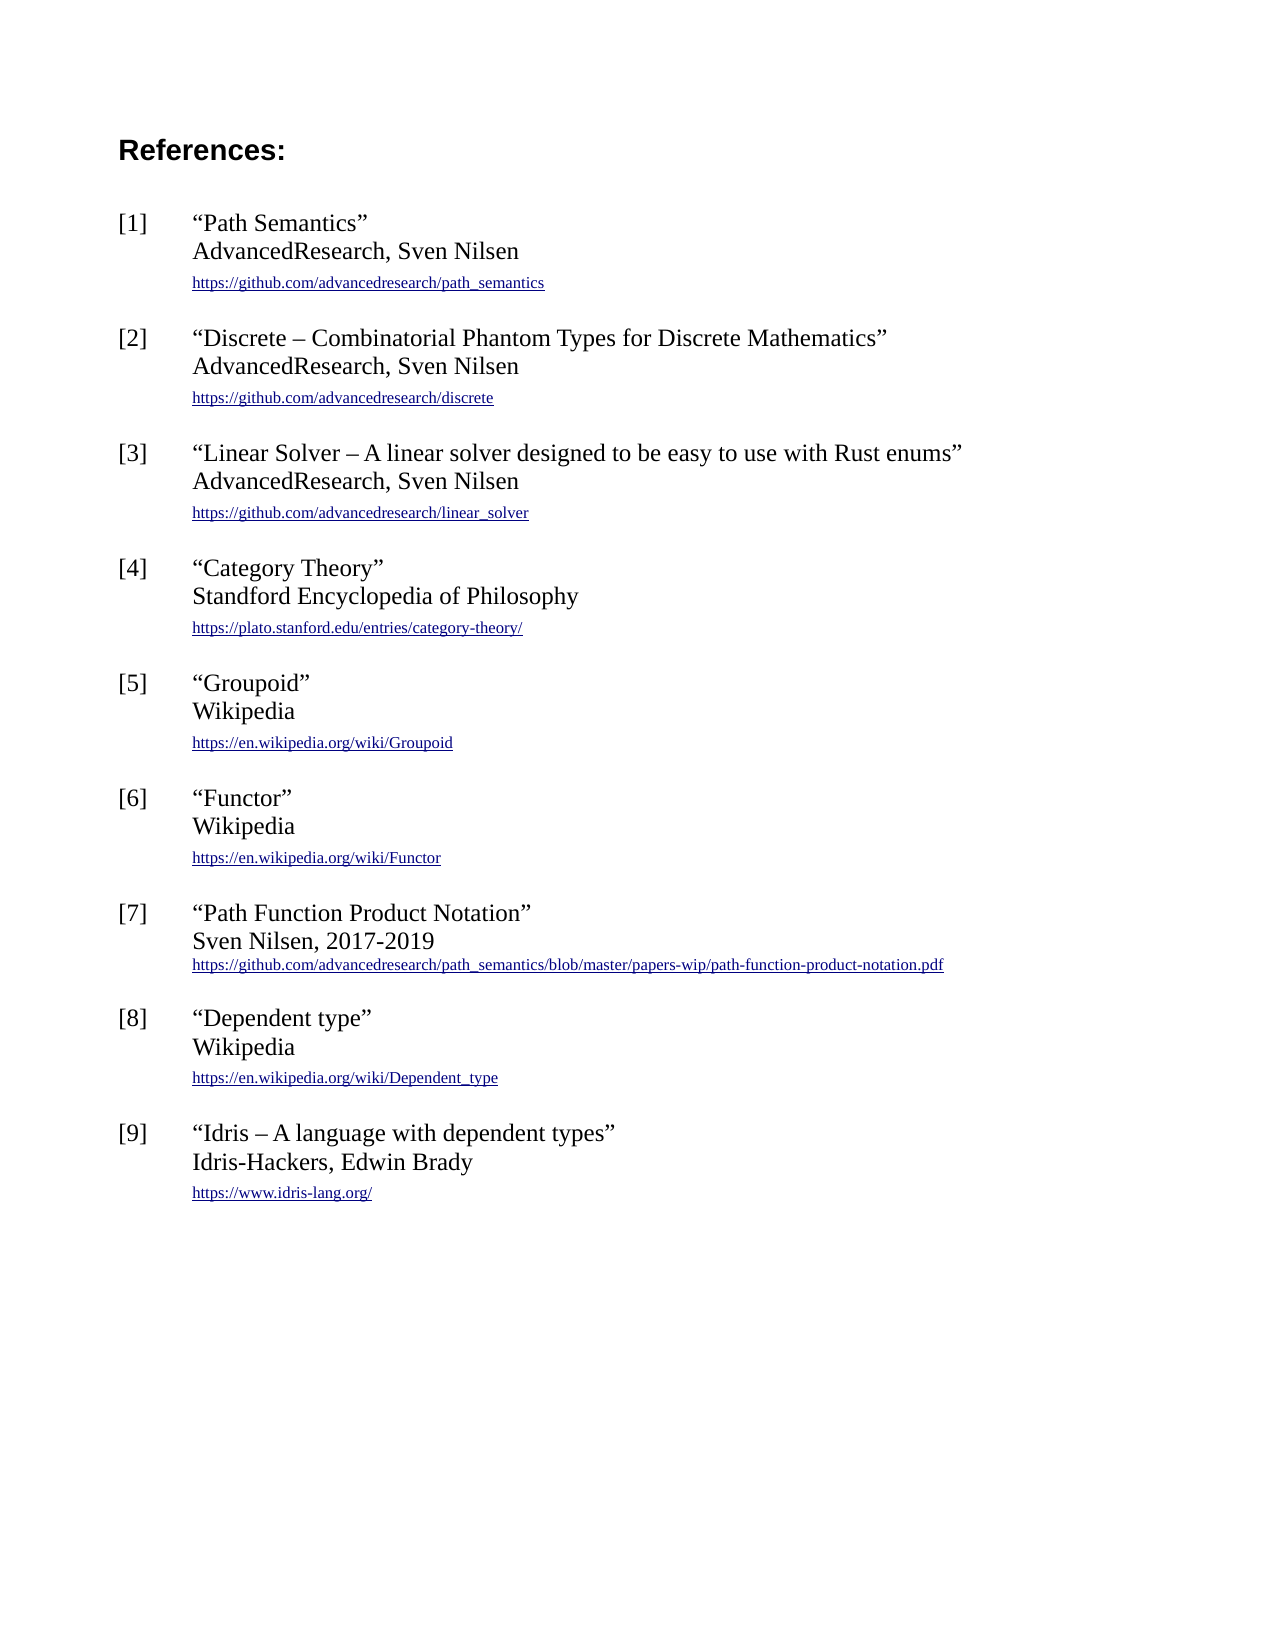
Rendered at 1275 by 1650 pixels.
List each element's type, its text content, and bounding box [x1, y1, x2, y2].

text AdvancedResearch, Sven Nilsen [118, 466, 1157, 495]
text https://en.wikipedia.org/wiki/Dependent_type [118, 1061, 1157, 1089]
text https://github.com/advancedresearch/path_semantics [118, 265, 1157, 294]
text Sven Nilsen, 2017-2019 [118, 926, 1157, 955]
text [6] “Functor” [118, 783, 1157, 811]
text https://github.com/advancedresearch/linear_solver [118, 495, 1157, 524]
text https://en.wikipedia.org/wiki/Groupoid [118, 725, 1157, 754]
text [8] “Dependent type” [118, 1003, 1157, 1032]
text Wikipedia [118, 696, 1157, 725]
text https://github.com/advancedresearch/discrete [118, 380, 1157, 409]
text [5] “Groupoid” [118, 668, 1157, 696]
text [3] “Linear Solver – A linear solver designed to be easy to use with Rust enums” [118, 438, 1157, 466]
text [2] “Discrete – Combinatorial Phantom Types for Discrete Mathematics” [118, 323, 1157, 351]
text https://www.idris-lang.org/ [118, 1176, 1157, 1204]
text AdvancedResearch, Sven Nilsen [118, 236, 1157, 265]
text Wikipedia [118, 1032, 1157, 1061]
text [1] “Path Semantics” [118, 208, 1157, 236]
text https://en.wikipedia.org/wiki/Functor [118, 840, 1157, 869]
text Wikipedia [118, 811, 1157, 840]
text Idris-Hackers, Edwin Brady [118, 1147, 1157, 1176]
text AdvancedResearch, Sven Nilsen [118, 351, 1157, 380]
text Standford Encyclopedia of Philosophy [118, 581, 1157, 610]
text [9] “Idris – A language with dependent types” [118, 1118, 1157, 1147]
subtitle References: [118, 133, 1157, 166]
text https://plato.stanford.edu/entries/category-theory/ [118, 610, 1157, 639]
text [4] “Category Theory” [118, 553, 1157, 581]
text https://github.com/advancedresearch/path_semantics/blob/master/papers-wip/path-function-product-notation.pdf [118, 955, 1157, 974]
text [7] “Path Function Product Notation” [118, 898, 1157, 926]
